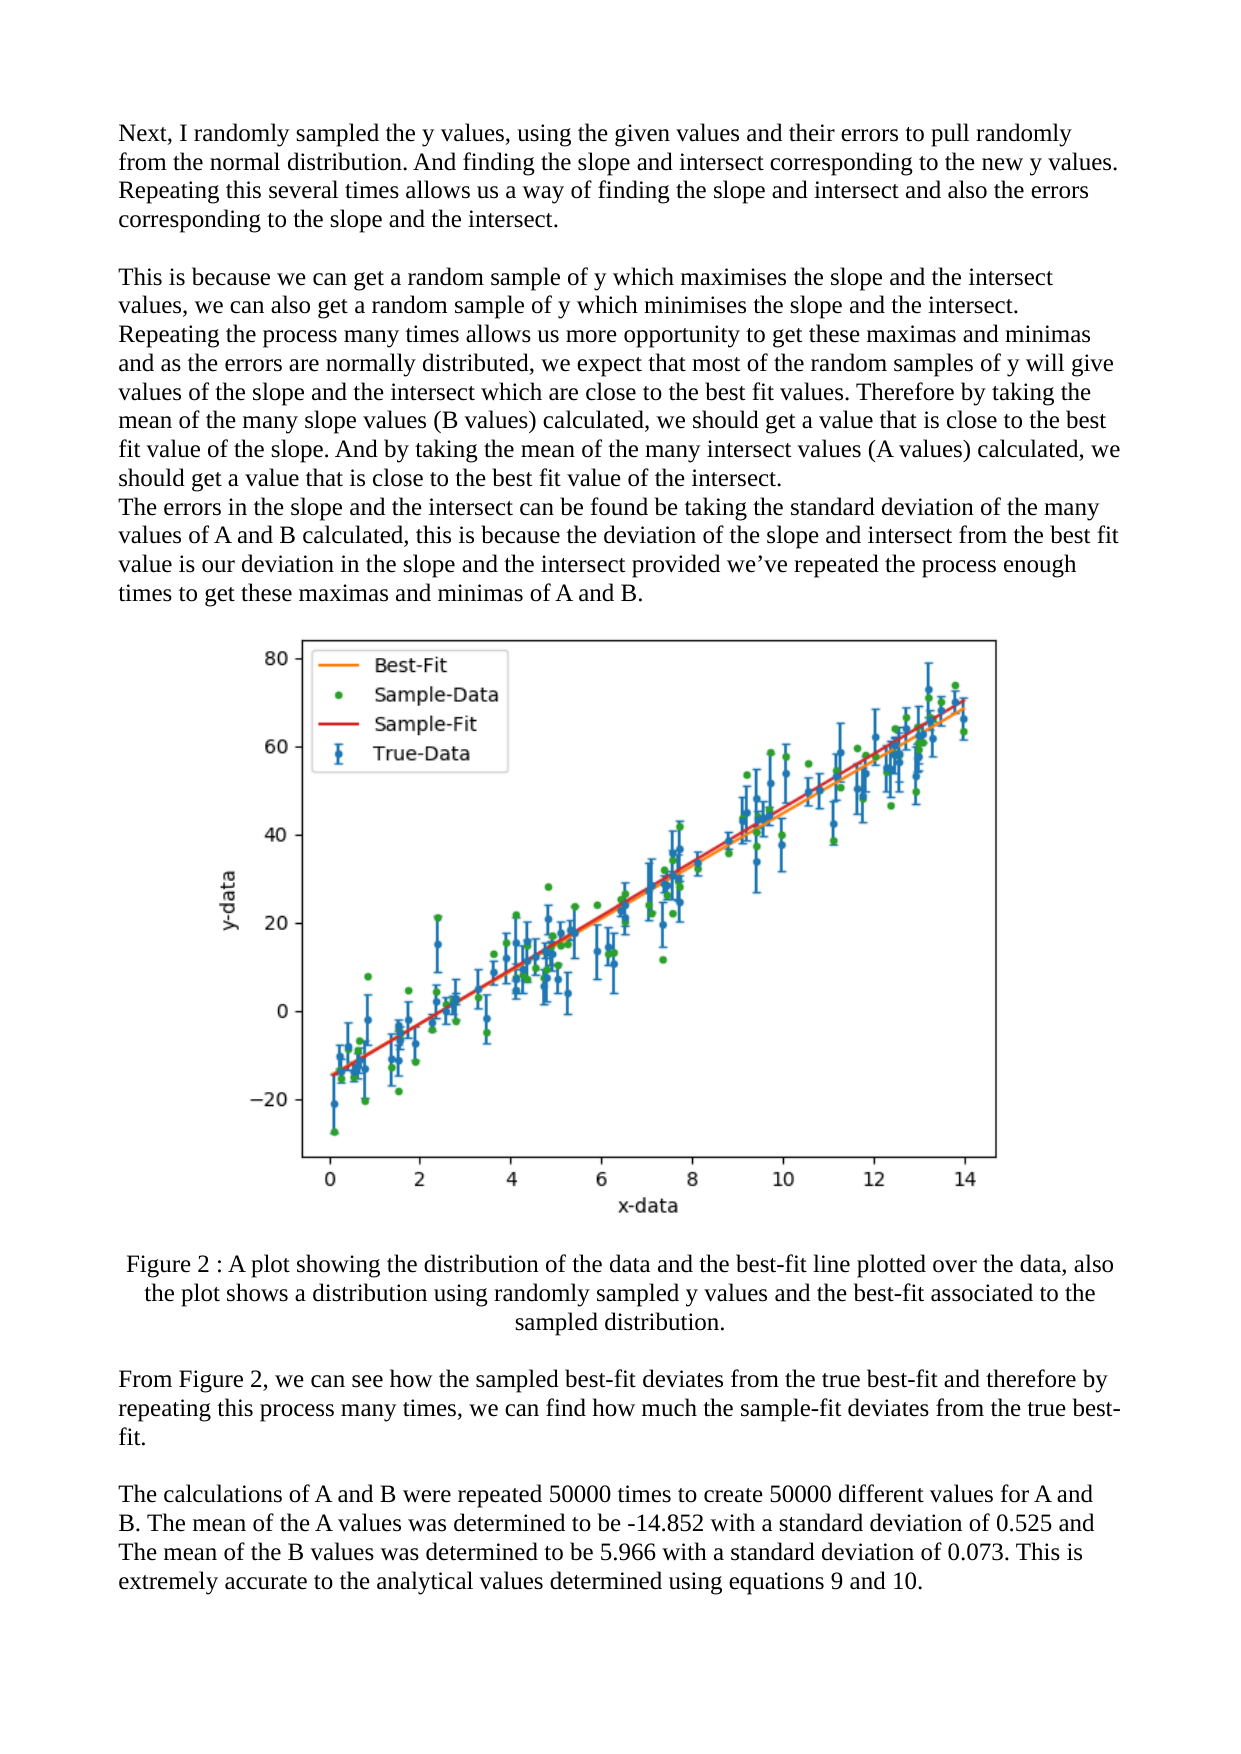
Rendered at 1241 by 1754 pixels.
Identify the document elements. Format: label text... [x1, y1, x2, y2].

text From Figure 2, we can see how the sampled best-fit deviates from the true best-fit and therefore by repeating this process many times, we can find how much the sample-fit deviates from the true best-fit. [118, 1364, 1122, 1451]
text The errors in the slope and the intersect can be found be taking the standard deviation of the many values of A and B calculated, this is because the deviation of the slope and intersect from the best fit value is our deviation in the slope and the intersect provided we’ve repeated the process enough times to get these maximas and minimas of A and B. [118, 492, 1122, 607]
picture [213, 621, 1028, 1221]
text The calculations of A and B were repeated 50000 times to create 50000 different values for A and B. The mean of the A values was determined to be -14.852 with a standard deviation of 0.525 and The mean of the B values was determined to be 5.966 with a standard deviation of 0.073. This is extremely accurate to the analytical values determined using equations 9 and 10. [118, 1479, 1122, 1594]
text Next, I randomly sampled the y values, using the given values and their errors to pull randomly from the normal distribution. And finding the slope and intersect corresponding to the new y values. Repeating this several times allows us a way of finding the slope and intersect and also the errors corresponding to the slope and the intersect. [118, 118, 1122, 233]
text This is because we can get a random sample of y which maximises the slope and the intersect values, we can also get a random sample of y which minimises the slope and the intersect. Repeating the process many times allows us more opportunity to get these maximas and minimas and as the errors are normally distributed, we expect that most of the random samples of y will give values of the slope and the intersect which are close to the best fit values. Therefore by taking the mean of the many slope values (B values) calculated, we should get a value that is close to the best fit value of the slope. And by taking the mean of the many intersect values (A values) calculated, we should get a value that is close to the best fit value of the intersect. [118, 262, 1122, 492]
text Figure 2 : A plot showing the distribution of the data and the best-fit line plotted over the data, also the plot shows a distribution using randomly sampled y values and the best-fit associated to the sampled distribution. [118, 1249, 1122, 1336]
